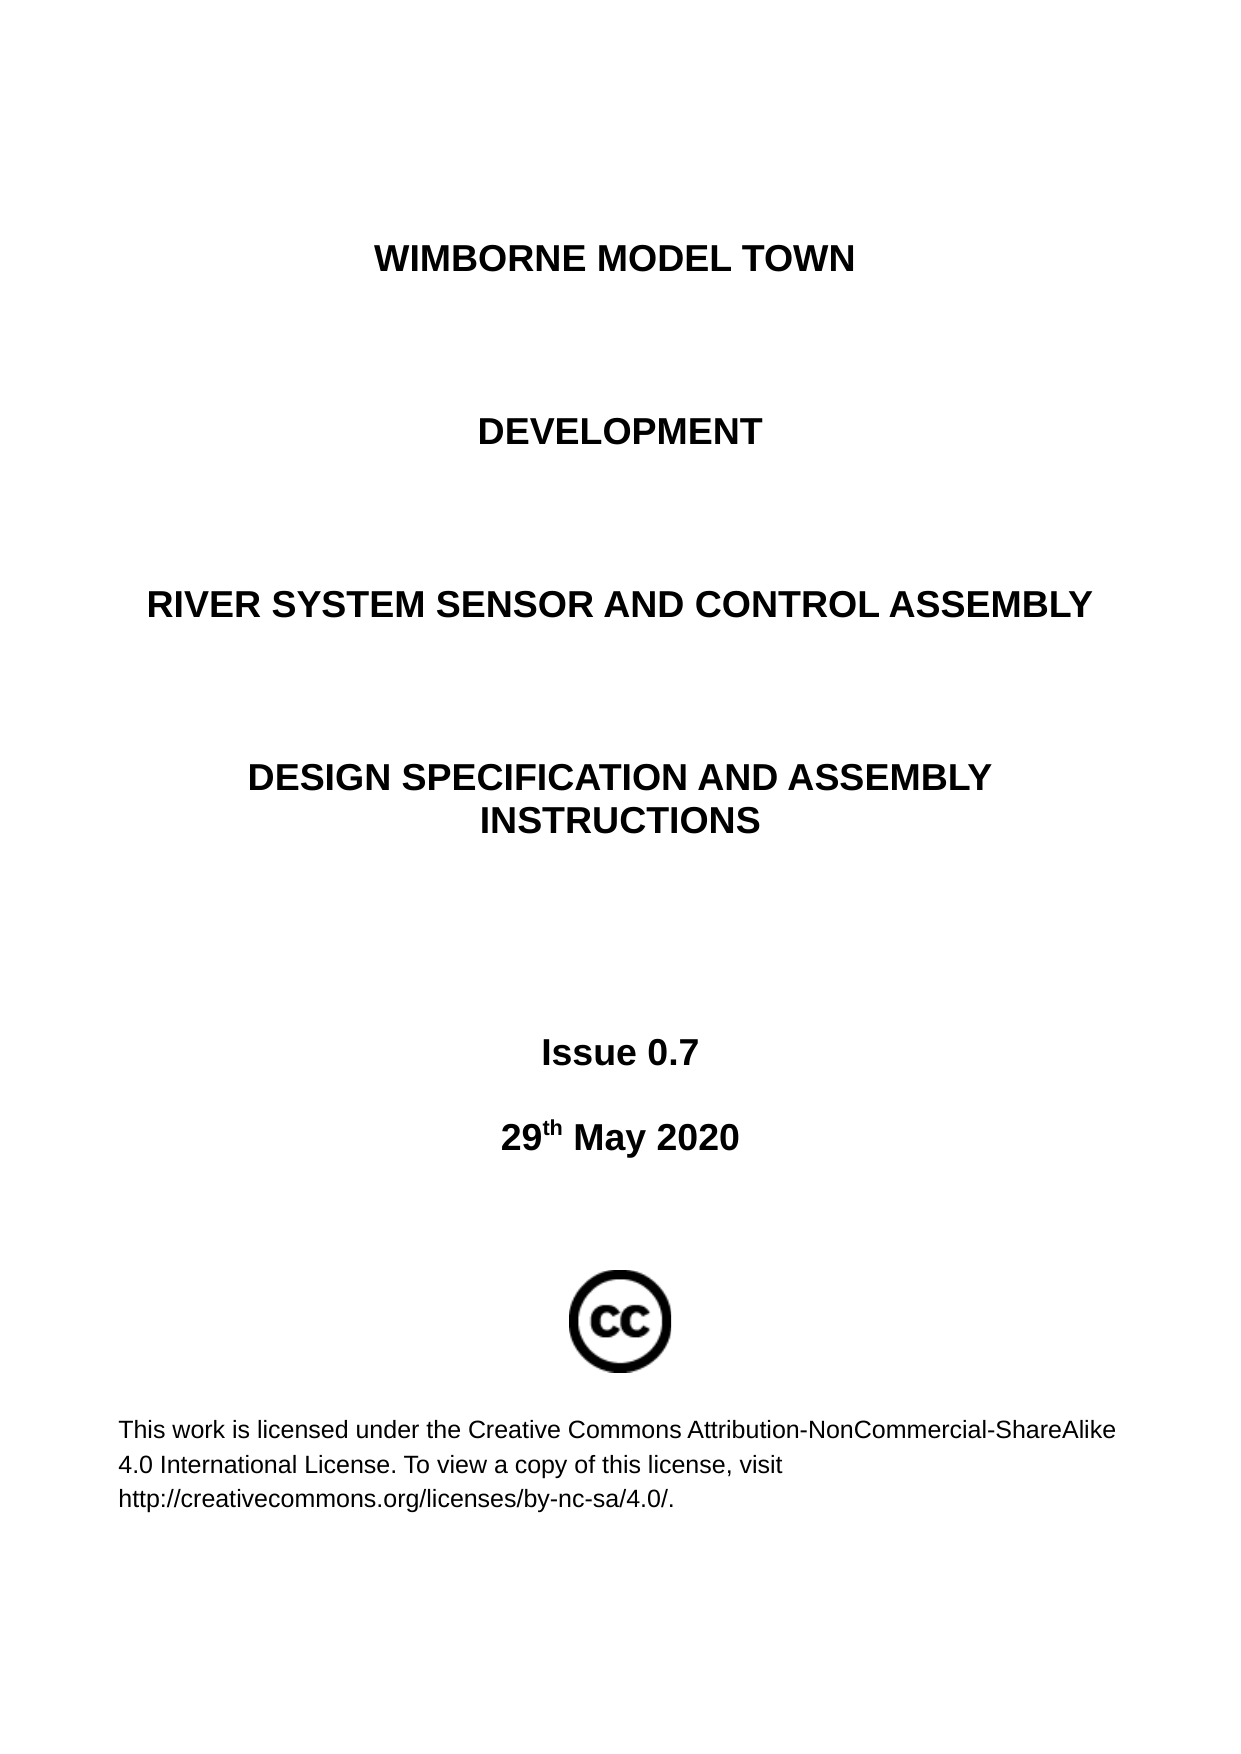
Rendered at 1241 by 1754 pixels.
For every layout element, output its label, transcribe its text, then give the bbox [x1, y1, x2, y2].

text This work is licensed under the Creative Commons Attribution-NonCommercial-ShareAlike 4.0 International License. To view a copy of this license, visit http://creativecommons.org/licenses/by-nc-sa/4.0/. [118, 1415, 1122, 1513]
text RIVER SYSTEM SENSOR AND CONTROL ASSEMBLY [118, 582, 1122, 625]
text DESIGN SPECIFICATION AND ASSEMBLY INSTRUCTIONS [118, 755, 1122, 842]
text Issue 0.7 [118, 1031, 1122, 1074]
picture [569, 1270, 672, 1373]
text 29th May 2020 [118, 1115, 1122, 1158]
text DEVELOPMENT [118, 409, 1122, 452]
text WIMBORNE MODEL TOWN [118, 236, 1122, 279]
